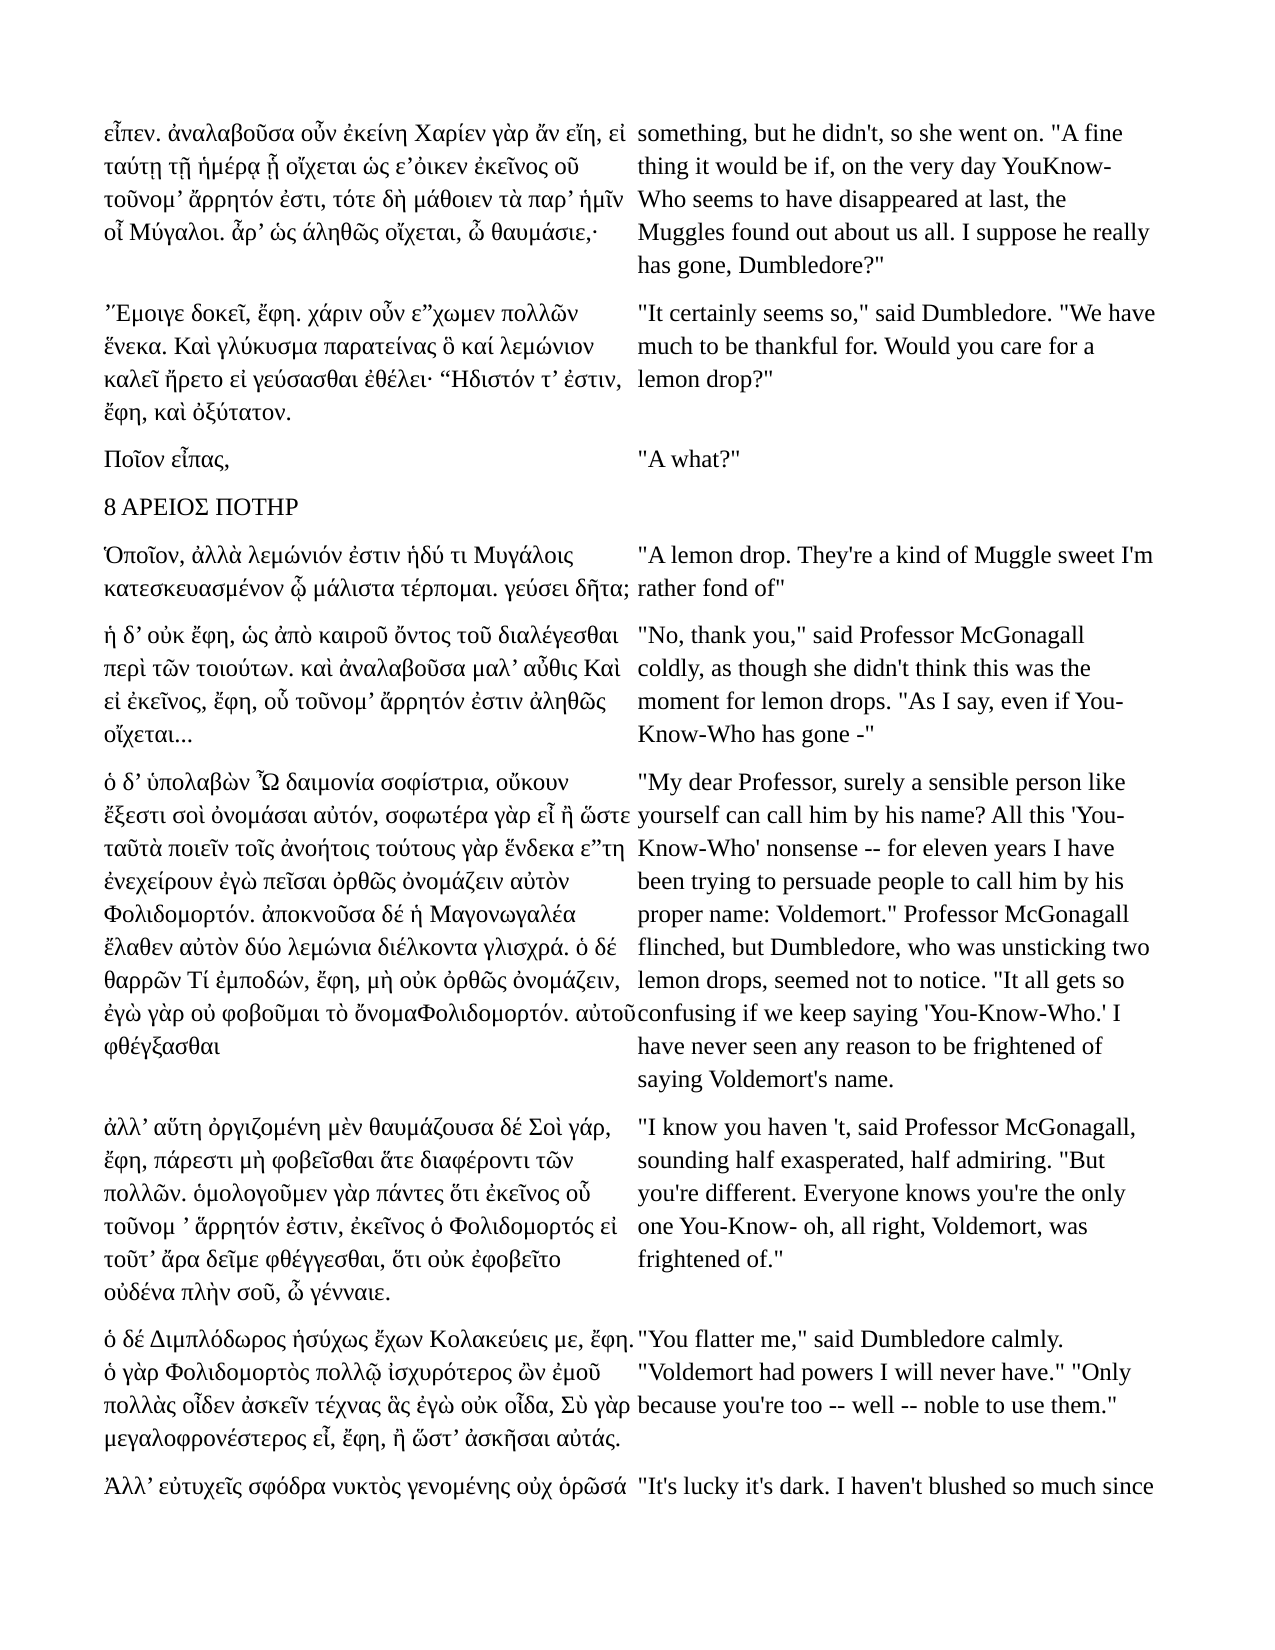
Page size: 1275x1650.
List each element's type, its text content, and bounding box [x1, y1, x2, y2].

table_cell ’Έμοιγε δοκεῖ, ἔφη. χάριν οὖν ε”χωμεν πολλῶν ἕνεκα. Καὶ γλύκυσμα παρατείνας ὃ καί λεμώνιον καλεῖ ἤρετο εἰ γεύσασθαι ἐθέλει· “Ηδιστόν τ’ ἐστιν, ἔφη, καὶ ὀξύτατον. [104, 298, 637, 444]
table_cell "It certainly seems so," said Dumbledore. "We have much to be thankful for. Would you care for a lemon drop?" [638, 298, 1157, 444]
table_cell ὁ δ’ ὑπολαβὼν Ὦ δαιμονία σοφίστρια, οὔκουν ἔξεστι σοὶ ὀνομάσαι αὐτόν, σοφωτέρα γὰρ εἶ ἢ ὥστε ταῦτὰ ποιεῖν τοῖς ἀνοήτοις τούτους γὰρ ἕνδεκα ε”τη ἐνεχείρουν ἐγὼ πεῖσαι ὀρθῶς ὀνομάζειν αὐτὸν Φολιδομορτόν. ἀποκνοῦσα δέ ἡ Μαγονωγαλέα ἔλαθεν αὐτὸν δύο λεμώνια διέλκοντα γλισχρά. ὁ δέ θαρρῶν Τί ἐμποδών, ἔφη, μὴ οὐκ ὀρθῶς ὀνομάζειν, ἐγὼ γὰρ οὐ φοβοῦμαι τὸ ὄνομαΦολιδομορτόν. αὐτοῦ φθέγξασθαι [104, 767, 637, 1112]
table_cell ἀλλ’ αὕτη ὀργιζομένη μὲν θαυμάζουσα δέ Σοὶ γάρ, ἔφη, πάρεστι μὴ φοβεῖσθαι ἅτε διαφέροντι τῶν πολλῶν. ὁμολογοῦμεν γὰρ πάντες ὅτι ἐκεῖνος οὗ τοῦνομ ’ ἅρρητόν ἐστιν, ἐκεῖνος ὁ Φολιδομορτός εἰ τοῦτ’ ἄρα δεῖμε φθέγγεσθαι, ὅτι οὐκ ἐφοβεῖτο οὐδένα πλὴν σοῦ, ὦ γένναιε. [104, 1112, 637, 1324]
table_cell "No, thank you," said Professor McGonagall coldly, as though she didn't think this was the moment for lemon drops. "As I say, even if You-Know-Who has gone -" [638, 620, 1157, 767]
table_cell [638, 492, 1157, 540]
table_cell "My dear Professor, surely a sensible person like yourself can call him by his name? All this 'You- Know-Who' nonsense -- for eleven years I have been trying to persuade people to call him by his proper name: Voldemort." Professor McGonagall flinched, but Dumbledore, who was unsticking two lemon drops, seemed not to notice. "It all gets so confusing if we keep saying 'You-Know-Who.' I have never seen any reason to be frightened of saying Voldemort's name. [638, 767, 1157, 1112]
table_cell Ὁποῖον, ἀλλὰ λεμώνιόν ἐστιν ἡδύ τι Μυγάλοις κατεσκευασμένον ᾧ μάλιστα τέρπομαι. γεύσει δῆτα; [104, 540, 637, 620]
table_cell 8 ΑΡΕΙΟΣ ΠΟΤΗΡ [104, 492, 637, 540]
table_cell εἶπεν. ἀναλαβοῦσα οὖν ἐκείνη Χαρίεν γὰρ ἄν εἴη, εἰ ταύτῃ τῇ ἡμέρᾳ ᾗ οἴχεται ὡς ε’ὀικεν ἐκεῖνος οῦ τοῦνομ’ ἄρρητόν ἐστι, τότε δὴ μάθοιεν τὰ παρ’ ἡμῖν οἶ Μύγαλοι. ἆρ’ ὡς άληθῶς οἴχεται, ὦ θαυμάσιε,· [104, 118, 637, 298]
table_cell "I know you haven 't, said Professor McGonagall, sounding half exasperated, half admiring. "But you're different. Everyone knows you're the only one You-Know- oh, all right, Voldemort, was frightened of." [638, 1112, 1157, 1324]
table_cell "A what?" [638, 445, 1157, 492]
table_cell ἡ δ’ οὐκ ἔφη, ὡς ἀπὸ καιροῦ ὄντος τοῦ διαλέγεσθαι περὶ τῶν τοιούτων. καὶ ἀναλαβοῦσα μαλ’ αὖθις Καὶ εἰ ἐκεῖνος, ἔφη, οὗ τοῦνομ’ ἄρρητόν ἐστιν ἀληθῶς οἴχεται... [104, 620, 637, 767]
table_cell Ἀλλ’ εὐτυχεῖς σφόδρα νυκτὸς γενομένης οὐχ ὁρῶσά [104, 1471, 637, 1500]
table_cell something, but he didn't, so she went on. "A fine thing it would be if, on the very day YouKnow-Who seems to have disappeared at last, the Muggles found out about us all. I suppose he really has gone, Dumbledore?" [638, 118, 1157, 298]
table_cell Ποῖον εἶπας, [104, 445, 637, 492]
table_cell "It's lucky it's dark. I haven't blushed so much since [638, 1471, 1157, 1500]
table_cell "A lemon drop. They're a kind of Muggle sweet I'm rather fond of" [638, 540, 1157, 620]
table_cell ὁ δέ Διμπλόδωρος ἡσύχως ἔχων Κολακεύεις με, ἔφη. ὁ γὰρ Φολιδομορτὸς πολλῷ ἰσχυρότερος ὢν ἐμοῦ πολλὰς οἶδεν ἀσκεῖν τέχνας ἃς ἐγὼ οὐκ οἶδα, Σὺ γὰρ μεγαλοφρονέστερος εἶ, ἔφη, ἢ ὥστ’ ἀσκῆσαι αὐτάς. [104, 1325, 637, 1471]
table_cell "You flatter me," said Dumbledore calmly. "Voldemort had powers I will never have." "Only because you're too -- well -- noble to use them." [638, 1325, 1157, 1471]
